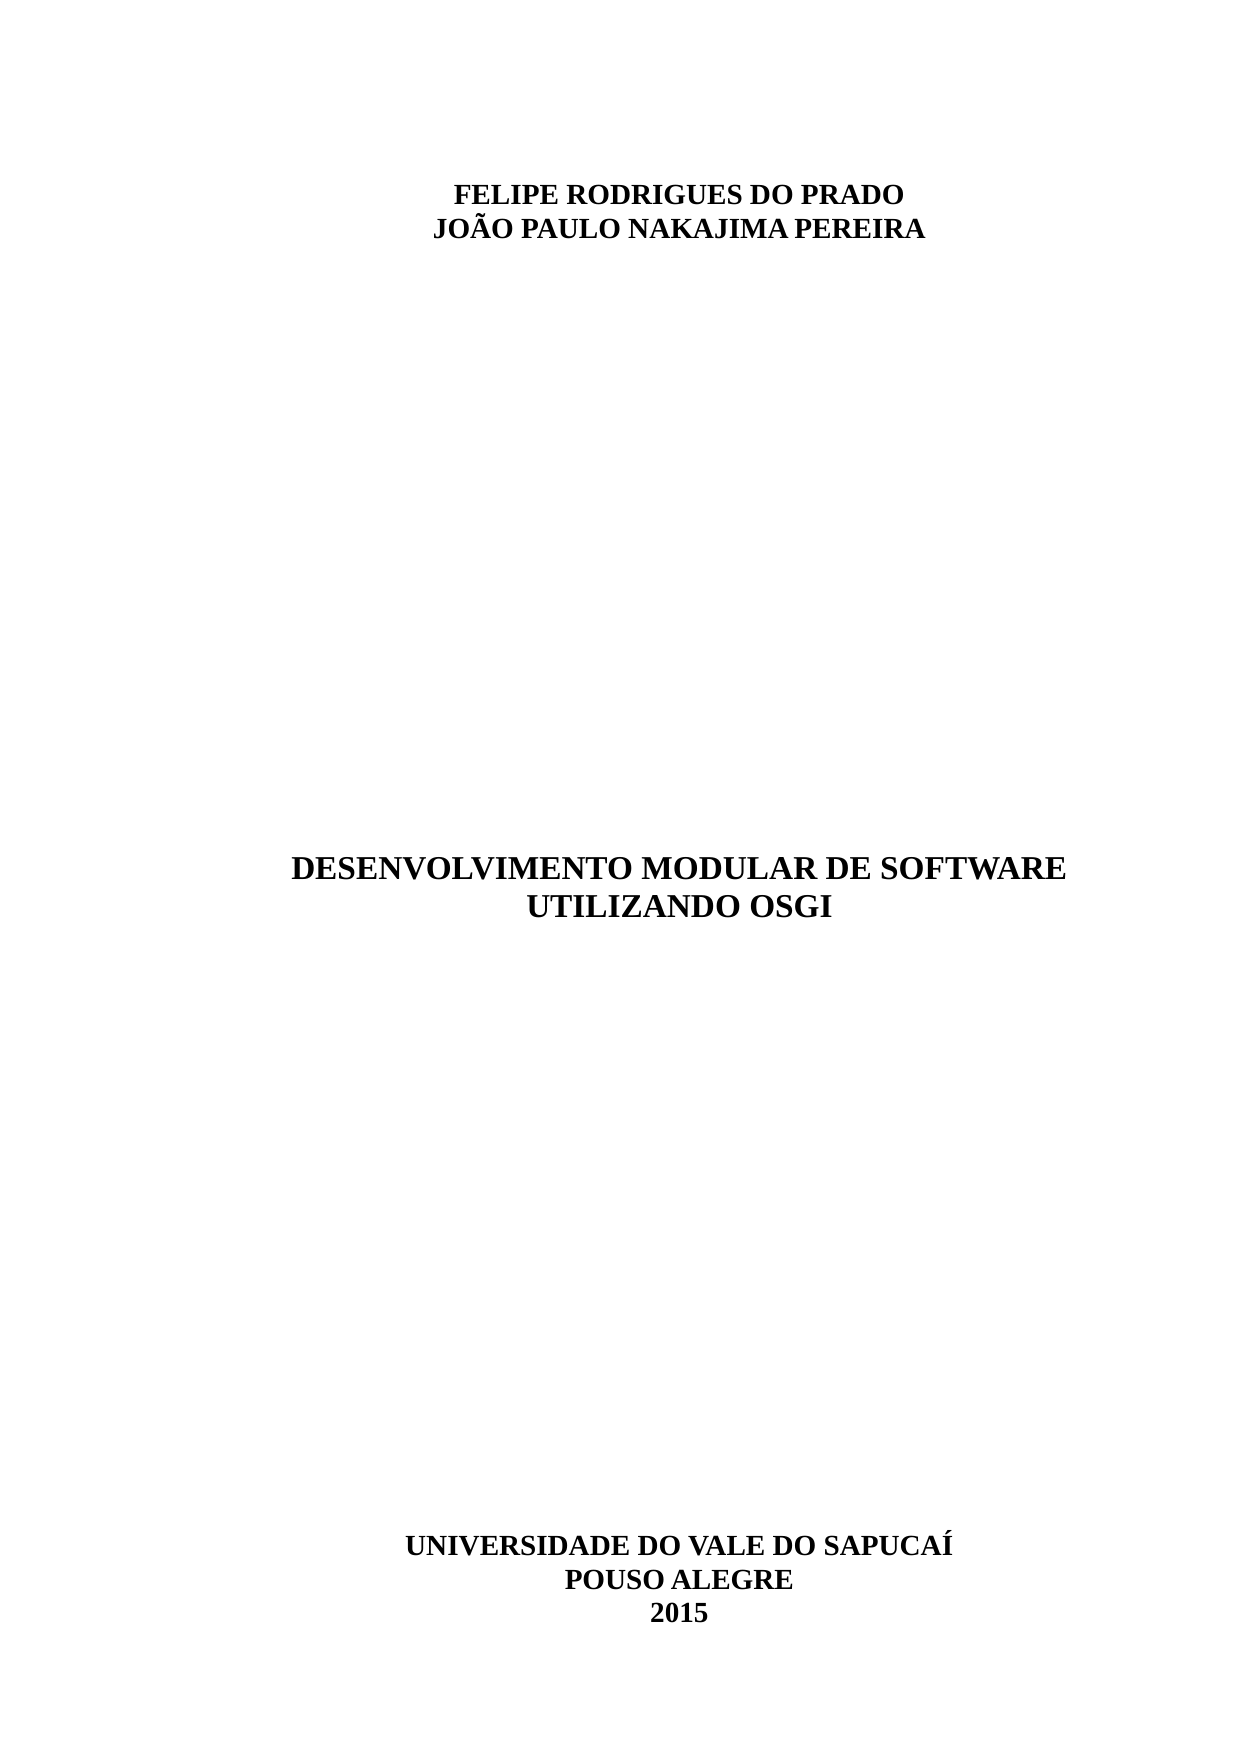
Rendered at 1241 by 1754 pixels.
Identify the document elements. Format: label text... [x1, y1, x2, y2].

text Universidade do vale do sapucaí [236, 1528, 1122, 1562]
text Pouso Alegre [236, 1562, 1122, 1596]
text Desenvolvimento modular de software utilizando osgi [236, 848, 1122, 925]
text João paulo nakajima pereira [236, 211, 1122, 244]
text Felipe rodrigues do prado [236, 177, 1122, 211]
text 2015 [236, 1596, 1122, 1629]
